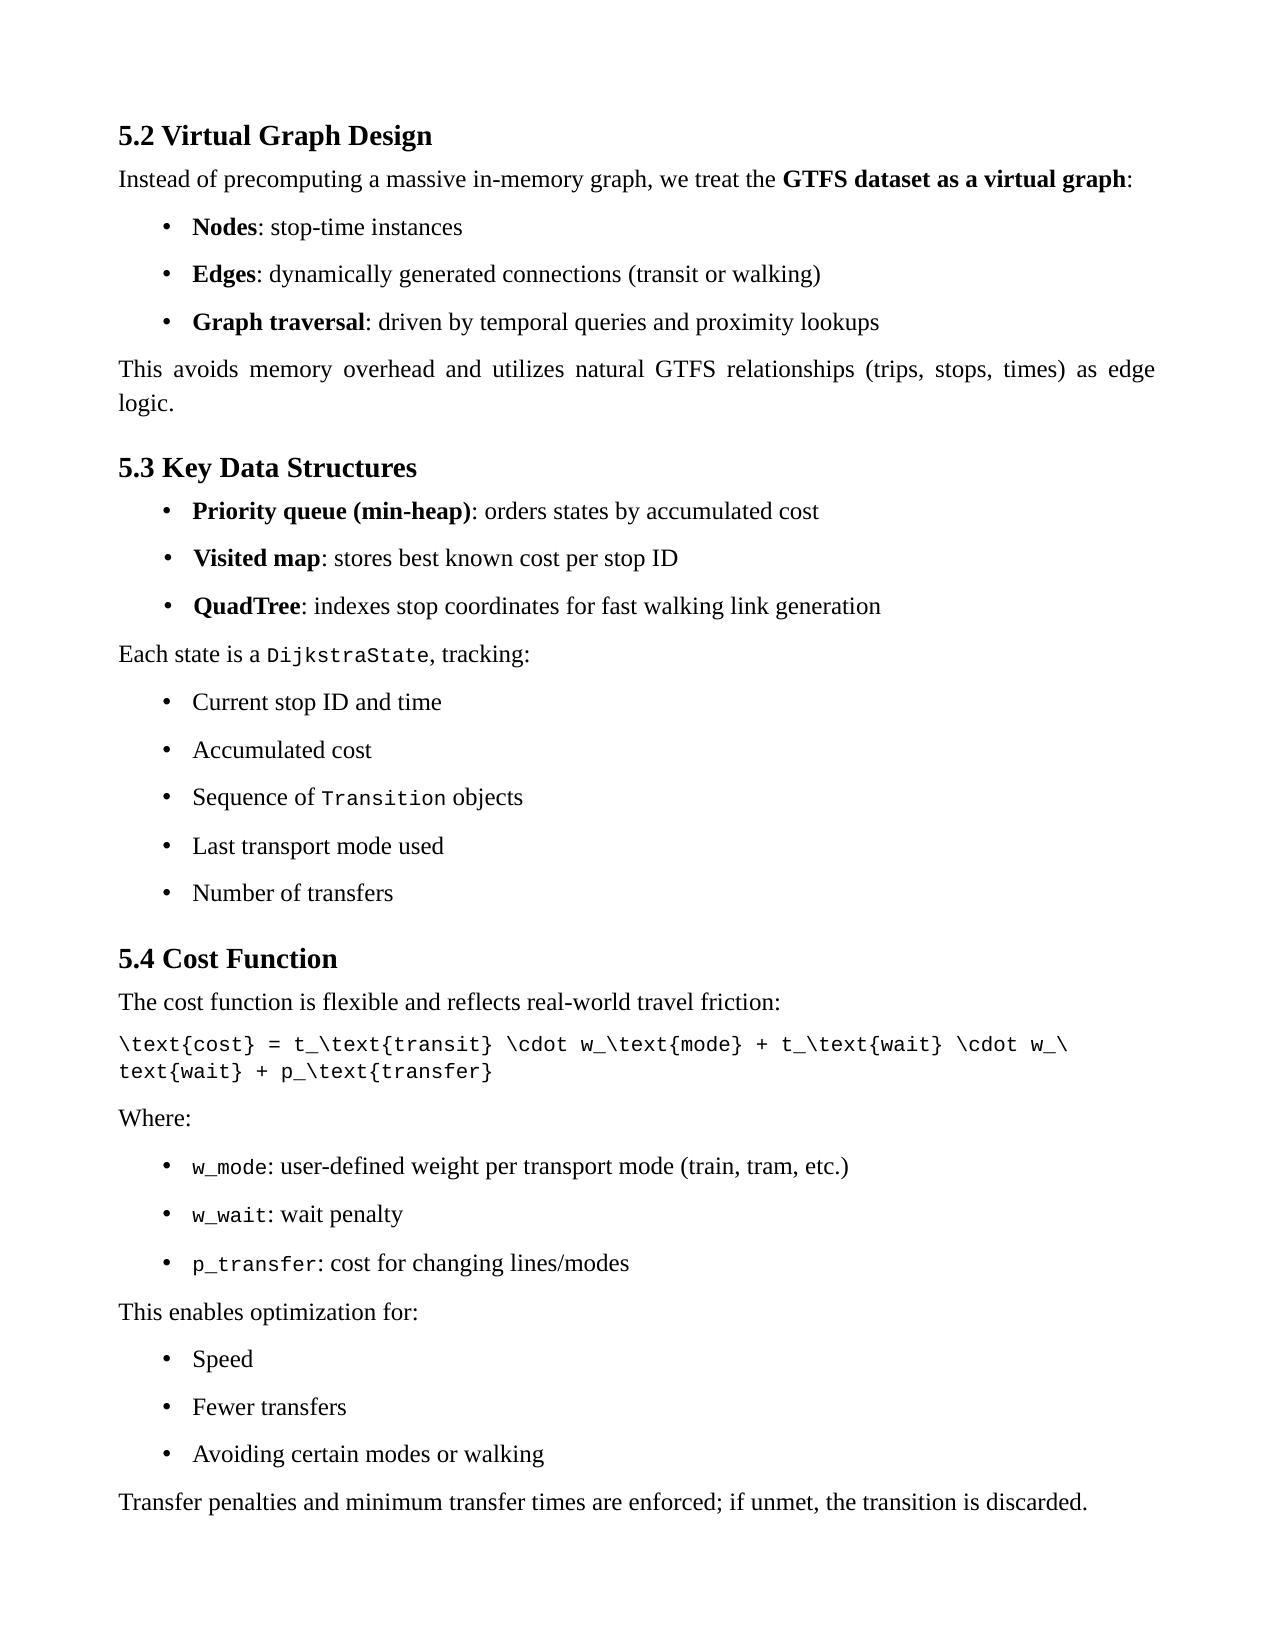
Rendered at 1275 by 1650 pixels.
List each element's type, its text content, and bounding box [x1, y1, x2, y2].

text Transfer penalties and minimum transfer times are enforced; if unmet, the transition is discarded. [118, 1487, 1157, 1516]
list Fewer transfers [162, 1392, 1157, 1421]
text Instead of precomputing a massive in-memory graph, we treat the GTFS dataset as a virtual graph: [118, 164, 1157, 193]
list Visited map: stores best known cost per stop ID [164, 543, 1157, 572]
subtitle 5.3 Key Data Structures [118, 450, 1157, 483]
text This enables optimization for: [118, 1297, 1157, 1325]
text Each state is a DijkstraState, tracking: [118, 639, 1157, 668]
list QuadTree: indexes stop coordinates for fast walking link generation [164, 591, 1157, 620]
text Where: [118, 1103, 1157, 1132]
list Edges: dynamically generated connections (transit or walking) [162, 259, 1157, 288]
list Last transport mode used [162, 831, 1157, 860]
subtitle 5.2 Virtual Graph Design [118, 118, 1157, 152]
list Priority queue (min-heap): orders states by accumulated cost [162, 496, 1157, 524]
list Graph traversal: driven by temporal queries and proximity lookups [162, 307, 1157, 336]
list Nodes: stop-time instances [162, 212, 1157, 241]
list Current stop ID and time [162, 687, 1157, 716]
list w_mode: user-defined weight per transport mode (train, tram, etc.) [162, 1151, 1157, 1181]
text \text{cost} = t_\text{transit} \cdot w_\text{mode} + t_\text{wait} \cdot w_\text{wait} + p_\text{transfer} [118, 1034, 1157, 1085]
list p_transfer: cost for changing lines/modes [162, 1248, 1157, 1278]
list Accumulated cost [162, 735, 1157, 763]
text The cost function is flexible and reflects real-world travel friction: [118, 987, 1157, 1016]
list Sequence of Transition objects [162, 782, 1157, 812]
list Avoiding certain modes or walking [162, 1439, 1157, 1468]
list w_wait: wait penalty [162, 1199, 1157, 1229]
text This avoids memory overhead and utilizes natural GTFS relationships (trips, stops, times) as edge logic. [118, 354, 1157, 416]
list Speed [162, 1344, 1157, 1373]
subtitle 5.4 Cost Function [118, 941, 1157, 974]
list Number of transfers [162, 878, 1157, 907]
